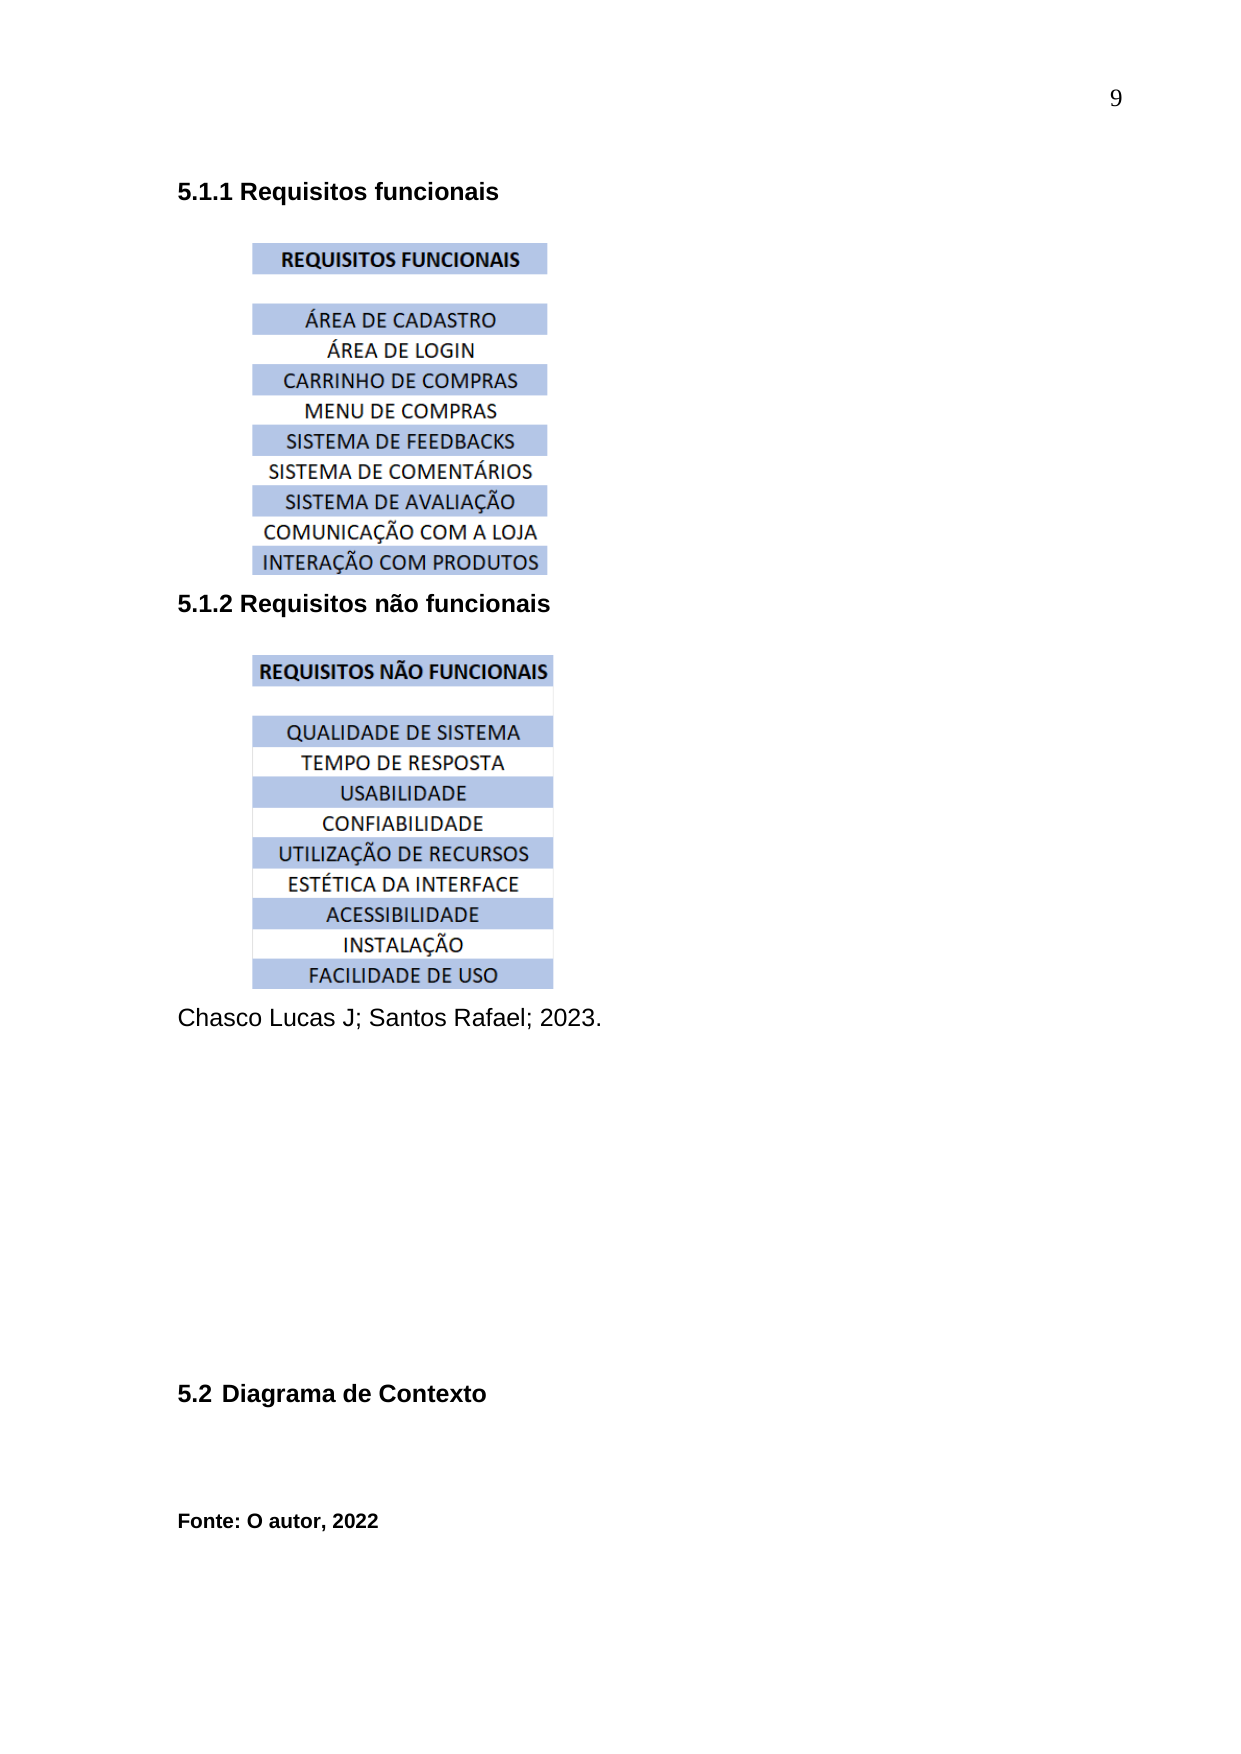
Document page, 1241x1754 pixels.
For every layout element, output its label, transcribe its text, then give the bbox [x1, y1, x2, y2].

list Diagrama de Contexto [177, 1379, 1122, 1408]
subtitle 5.1.1 Requisitos funcionais [177, 177, 1122, 206]
text Chasco Lucas J; Santos Rafael; 2023. [177, 1002, 1122, 1031]
subtitle 5.1.2 Requisitos não funcionais [177, 589, 1122, 618]
text Fonte: O autor, 2022 [177, 1509, 1122, 1533]
